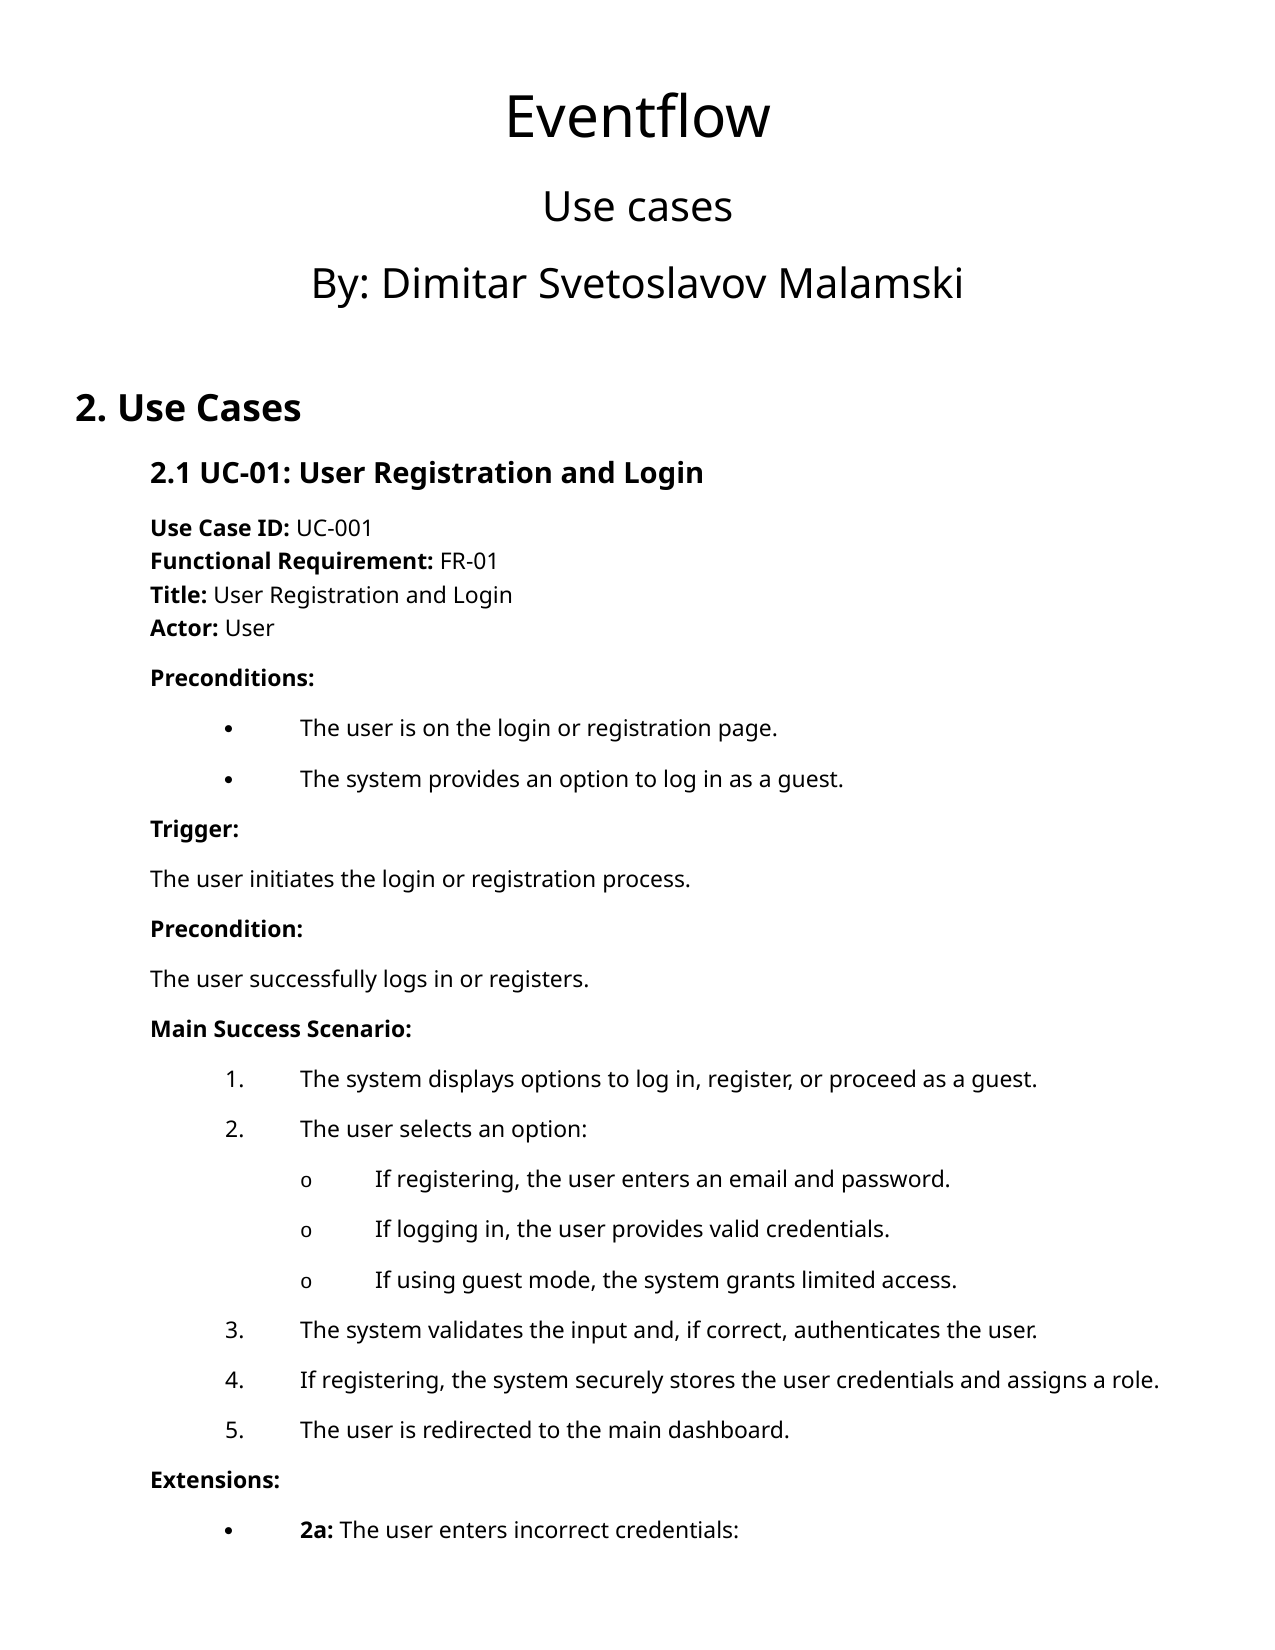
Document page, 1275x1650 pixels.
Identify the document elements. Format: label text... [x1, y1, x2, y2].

list The user selects an option: [225, 1113, 1200, 1144]
text Precondition: [150, 913, 1200, 944]
text Preconditions: [150, 662, 1200, 693]
list The system validates the input and, if correct, authenticates the user. [225, 1314, 1200, 1345]
text Trigger: [150, 813, 1200, 844]
list If logging in, the user provides valid credentials. [300, 1213, 1200, 1245]
text The user initiates the login or registration process. [150, 863, 1200, 894]
list 2a: The user enters incorrect credentials: [225, 1514, 1200, 1545]
list The user is redirected to the main dashboard. [225, 1414, 1200, 1445]
list The system displays options to log in, register, or proceed as a guest. [225, 1063, 1200, 1094]
text The user successfully logs in or registers. [150, 963, 1200, 994]
text Extensions: [150, 1464, 1200, 1495]
text 2. Use Cases [75, 382, 1200, 433]
text By: Dimitar Svetoslavov Malamski [75, 254, 1200, 311]
list If registering, the user enters an email and password. [300, 1163, 1200, 1194]
list The user is on the login or registration page. [225, 712, 1200, 744]
list The system provides an option to log in as a guest. [225, 762, 1200, 794]
text 2.1 UC-01: User Registration and Login [150, 453, 1200, 492]
text Use cases [75, 177, 1200, 233]
text Use Case ID: UC-001 Functional Requirement: FR-01 Title: User Registration and Login Actor: User [150, 512, 1200, 643]
text Eventflow [75, 75, 1200, 154]
list If registering, the system securely stores the user credentials and assigns a role. [225, 1364, 1200, 1395]
list If using guest mode, the system grants limited access. [300, 1263, 1200, 1295]
text Main Success Scenario: [150, 1013, 1200, 1044]
